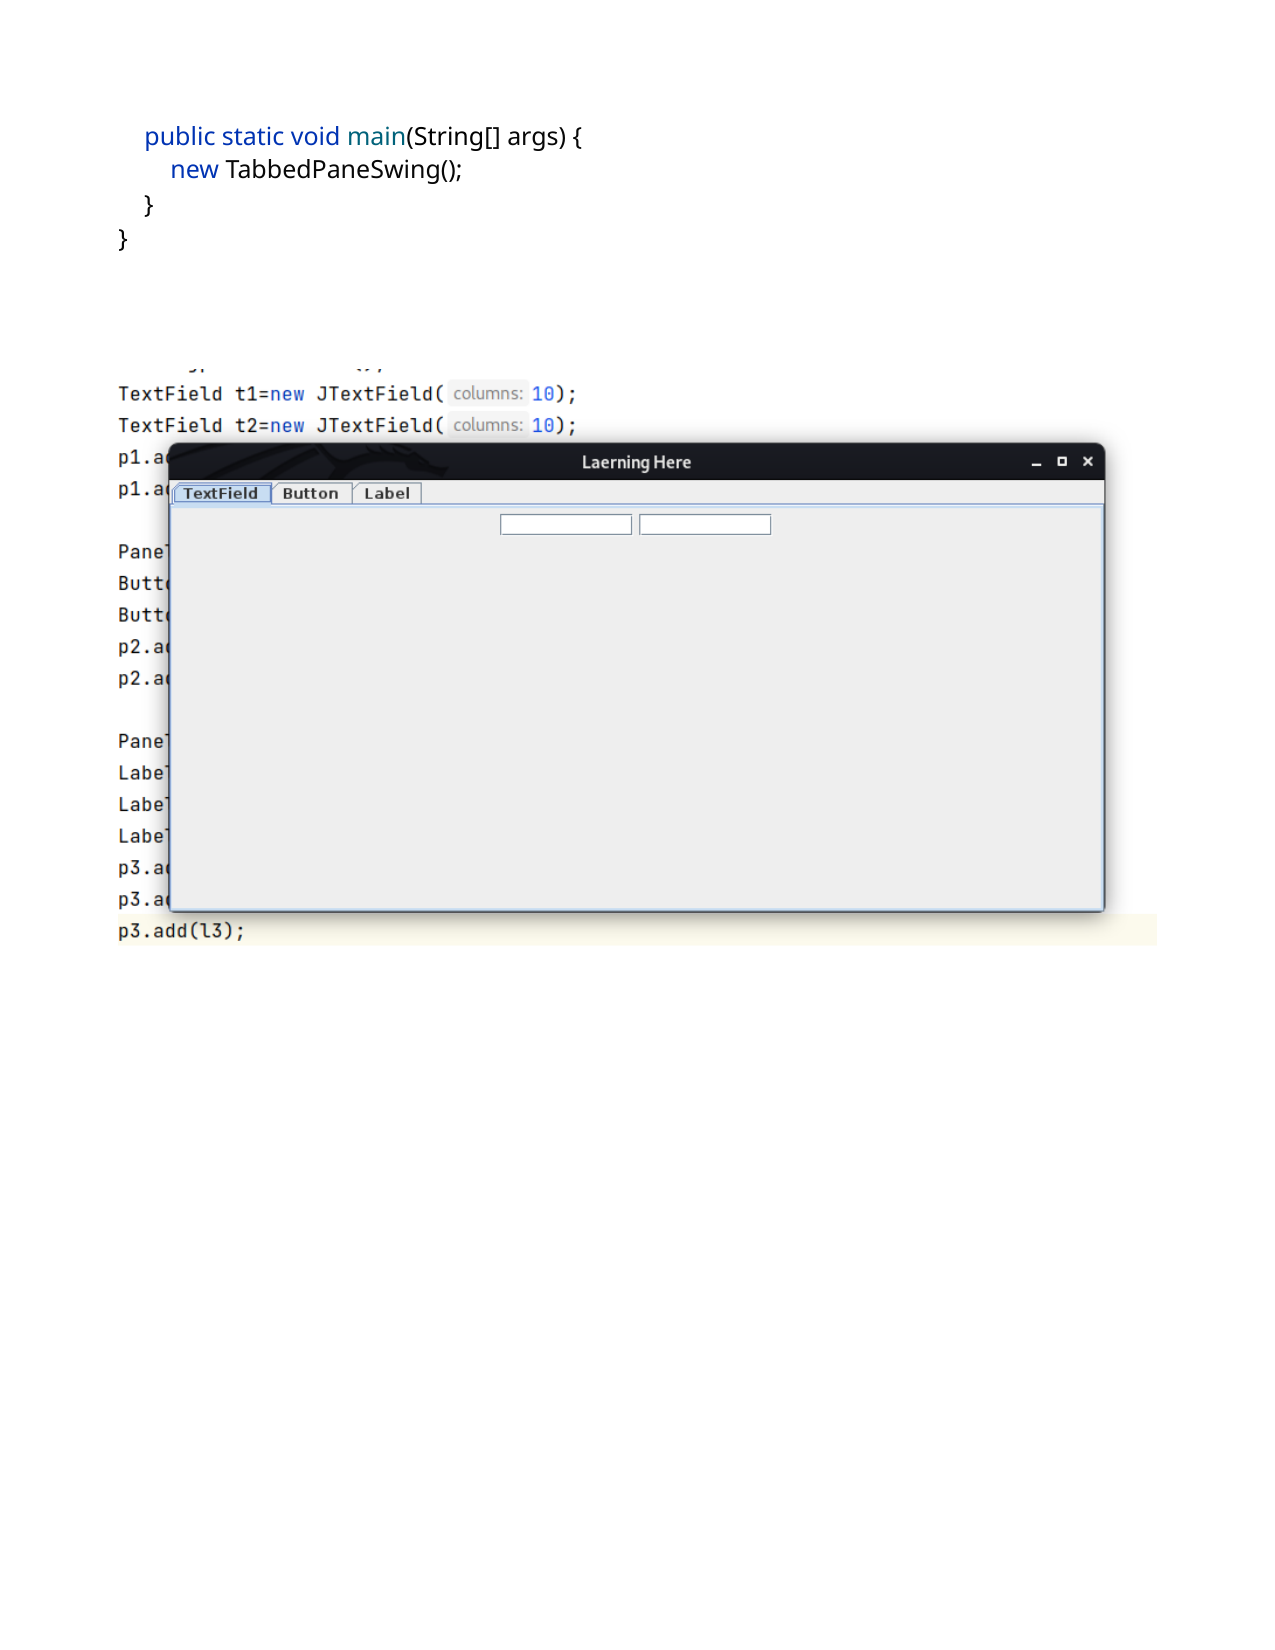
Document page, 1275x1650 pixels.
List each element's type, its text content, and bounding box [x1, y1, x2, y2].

text public static void main(String[] args) { new TabbedPaneSwing(); } } [118, 118, 1157, 254]
picture [118, 369, 1157, 955]
